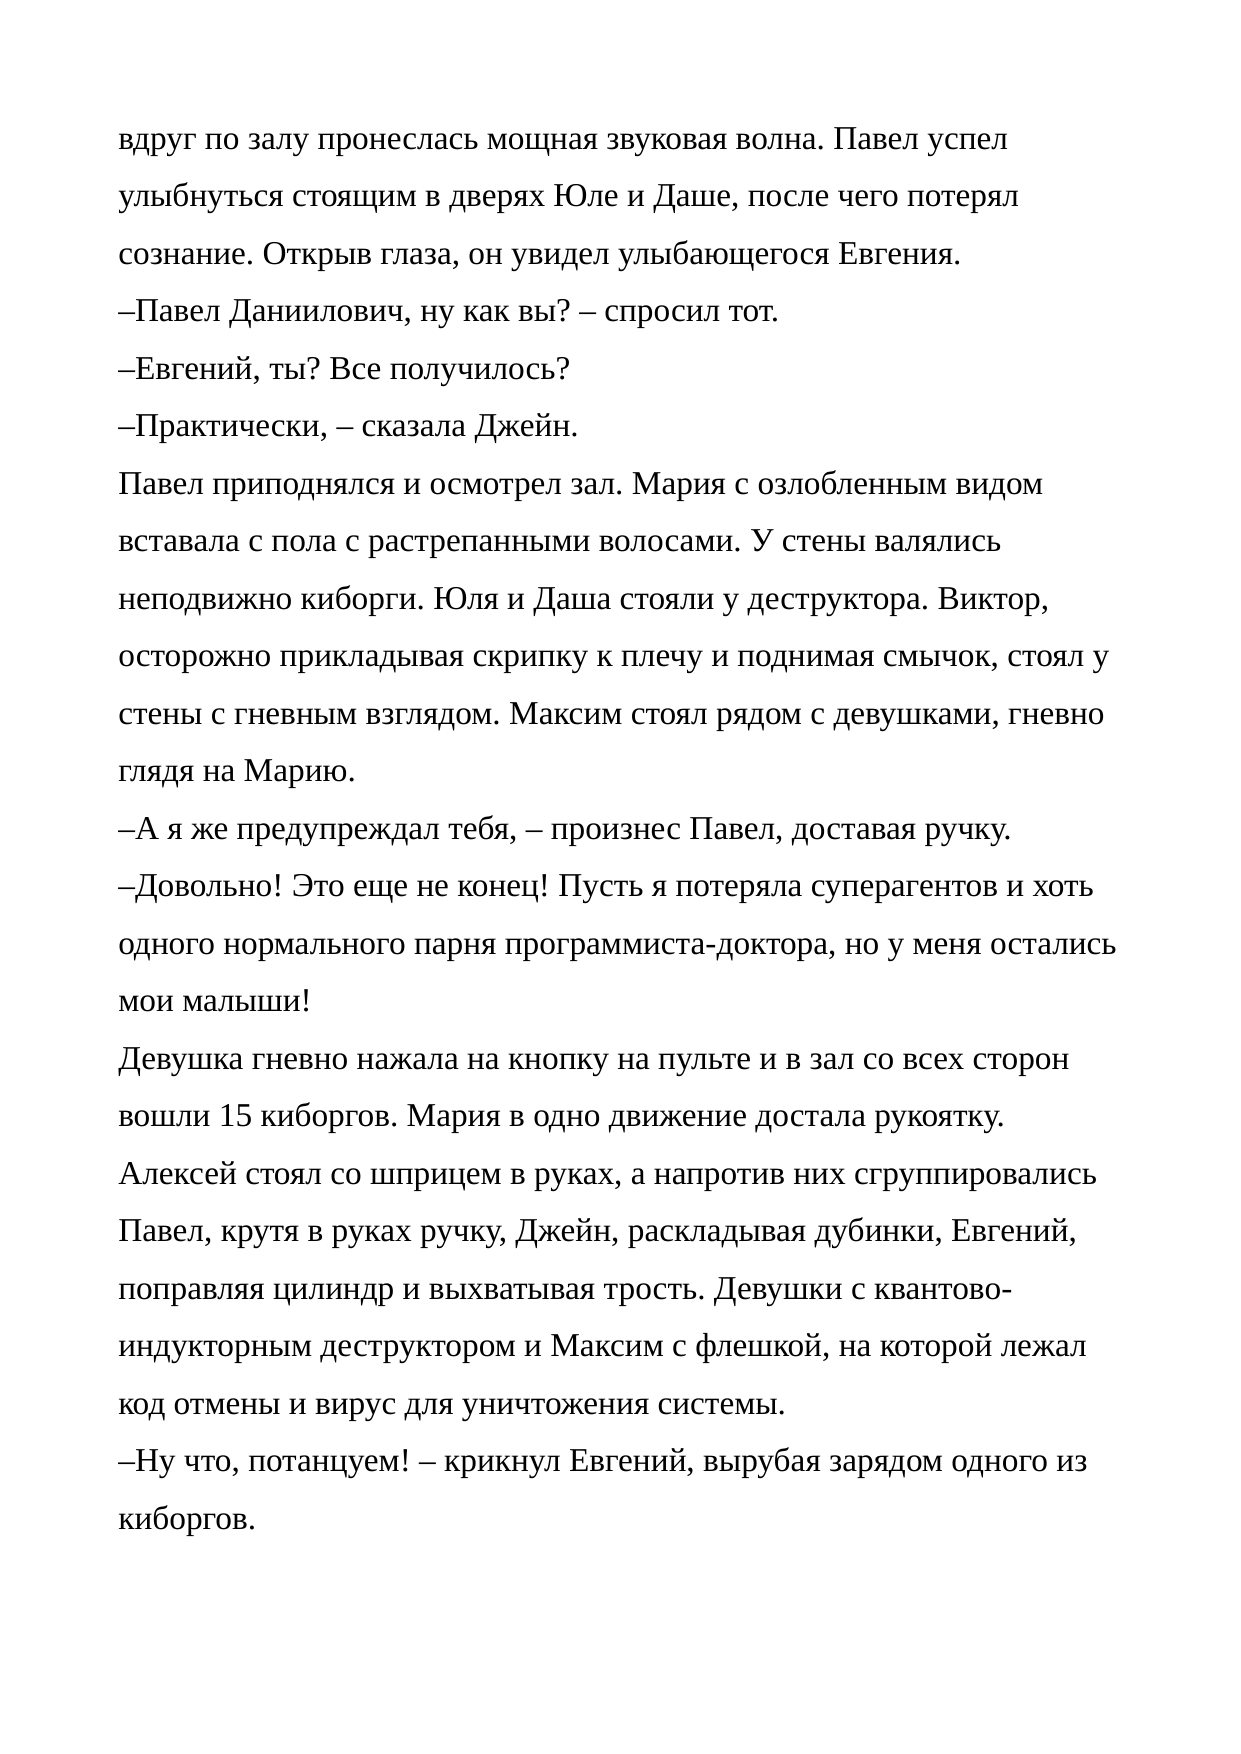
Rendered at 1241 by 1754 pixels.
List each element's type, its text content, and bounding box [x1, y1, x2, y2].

text –Довольно! Это еще не конец! Пусть я потеряла суперагентов и хоть одного нормального парня программиста-доктора, но у меня остались мои малыши! [118, 866, 1122, 1019]
text Девушка гневно нажала на кнопку на пульте и в зал со всех сторон вошли 15 киборгов. Мария в одно движение достала рукоятку. Алексей стоял со шприцем в руках, а напротив них сгруппировались Павел, крутя в руках ручку, Джейн, раскладывая дубинки, Евгений, поправляя цилиндр и выхватывая трость. Девушки с квантово-индукторным деструктором и Максим с флешкой, на которой лежал код отмены и вирус для уничтожения системы. [118, 1038, 1122, 1421]
text вдруг по залу пронеслась мощная звуковая волна. Павел успел улыбнуться стоящим в дверях Юле и Даше, после чего потерял сознание. Открыв глаза, он увидел улыбающегося Евгения. [118, 118, 1122, 271]
text –А я же предупреждал тебя, – произнес Павел, доставая ручку. [118, 808, 1122, 846]
text –Практически, – сказала Джейн. [118, 406, 1122, 444]
text –Евгений, ты? Все получилось? [118, 348, 1122, 386]
text –Павел Даниилович, ну как вы? – спросил тот. [118, 291, 1122, 329]
text Павел приподнялся и осмотрел зал. Мария с озлобленным видом вставала с пола с растрепанными волосами. У стены валялись неподвижно киборги. Юля и Даша стояли у деструктора. Виктор, осторожно прикладывая скрипку к плечу и поднимая смычок, стоял у стены с гневным взглядом. Максим стоял рядом с девушками, гневно глядя на Марию. [118, 463, 1122, 789]
text –Ну что, потанцуем! – крикнул Евгений, вырубая зарядом одного из киборгов. [118, 1441, 1122, 1536]
